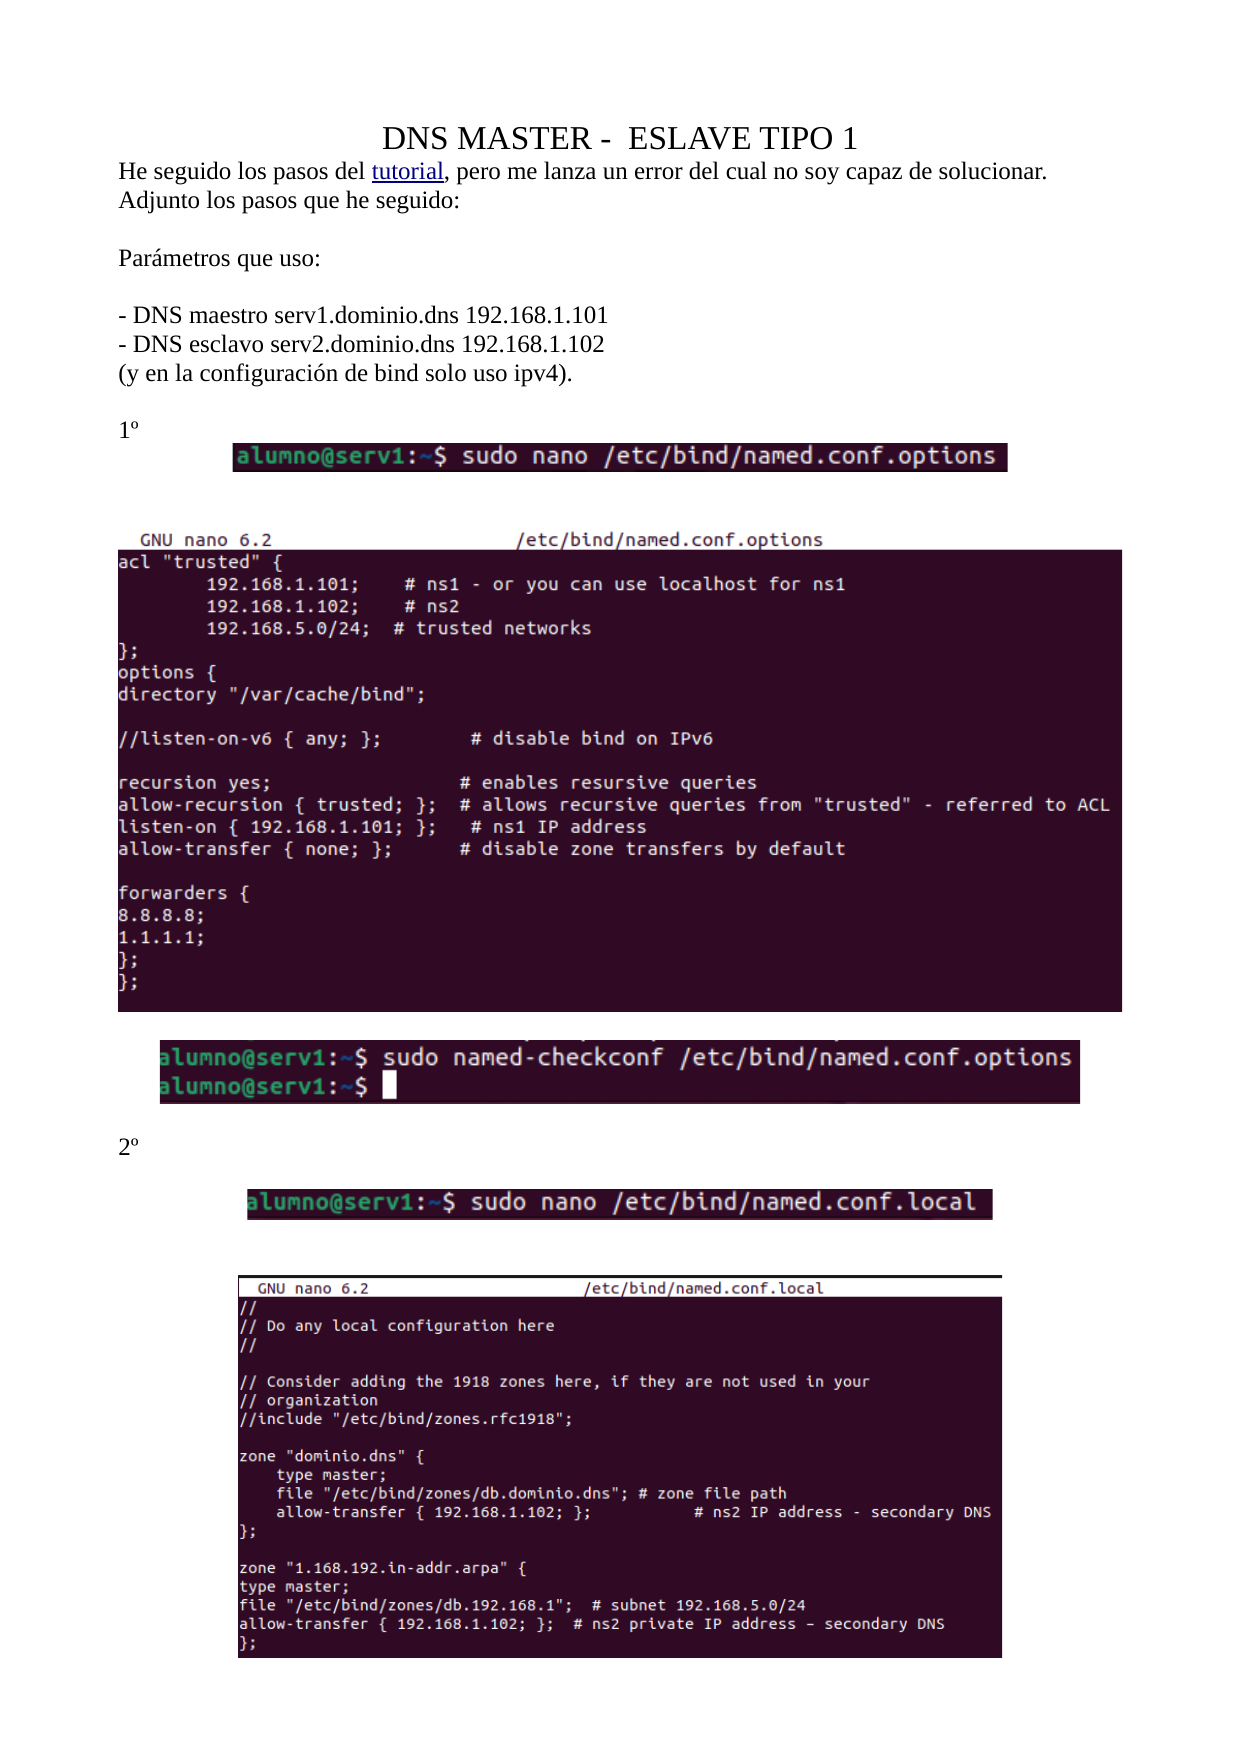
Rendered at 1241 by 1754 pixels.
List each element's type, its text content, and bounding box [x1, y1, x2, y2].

text - DNS maestro serv1.dominio.dns 192.168.1.101 [118, 300, 1122, 329]
text (y en la configuración de bind solo uso ipv4). [118, 358, 1122, 386]
text Parámetros que uso: [118, 243, 1122, 271]
picture [159, 1040, 1081, 1104]
text 1º [118, 415, 1122, 444]
picture [118, 529, 1123, 1012]
picture [232, 443, 1008, 472]
text - DNS esclavo serv2.dominio.dns 192.168.1.102 [118, 329, 1122, 358]
picture [238, 1275, 1003, 1658]
text He seguido los pasos del tutorial, pero me lanza un error del cual no soy capaz de solucionar. [118, 156, 1122, 185]
picture [247, 1189, 993, 1220]
text Adjunto los pasos que he seguido: [118, 185, 1122, 214]
text DNS MASTER - ESLAVE TIPO 1 [118, 118, 1122, 156]
text 2º [118, 1132, 1122, 1161]
